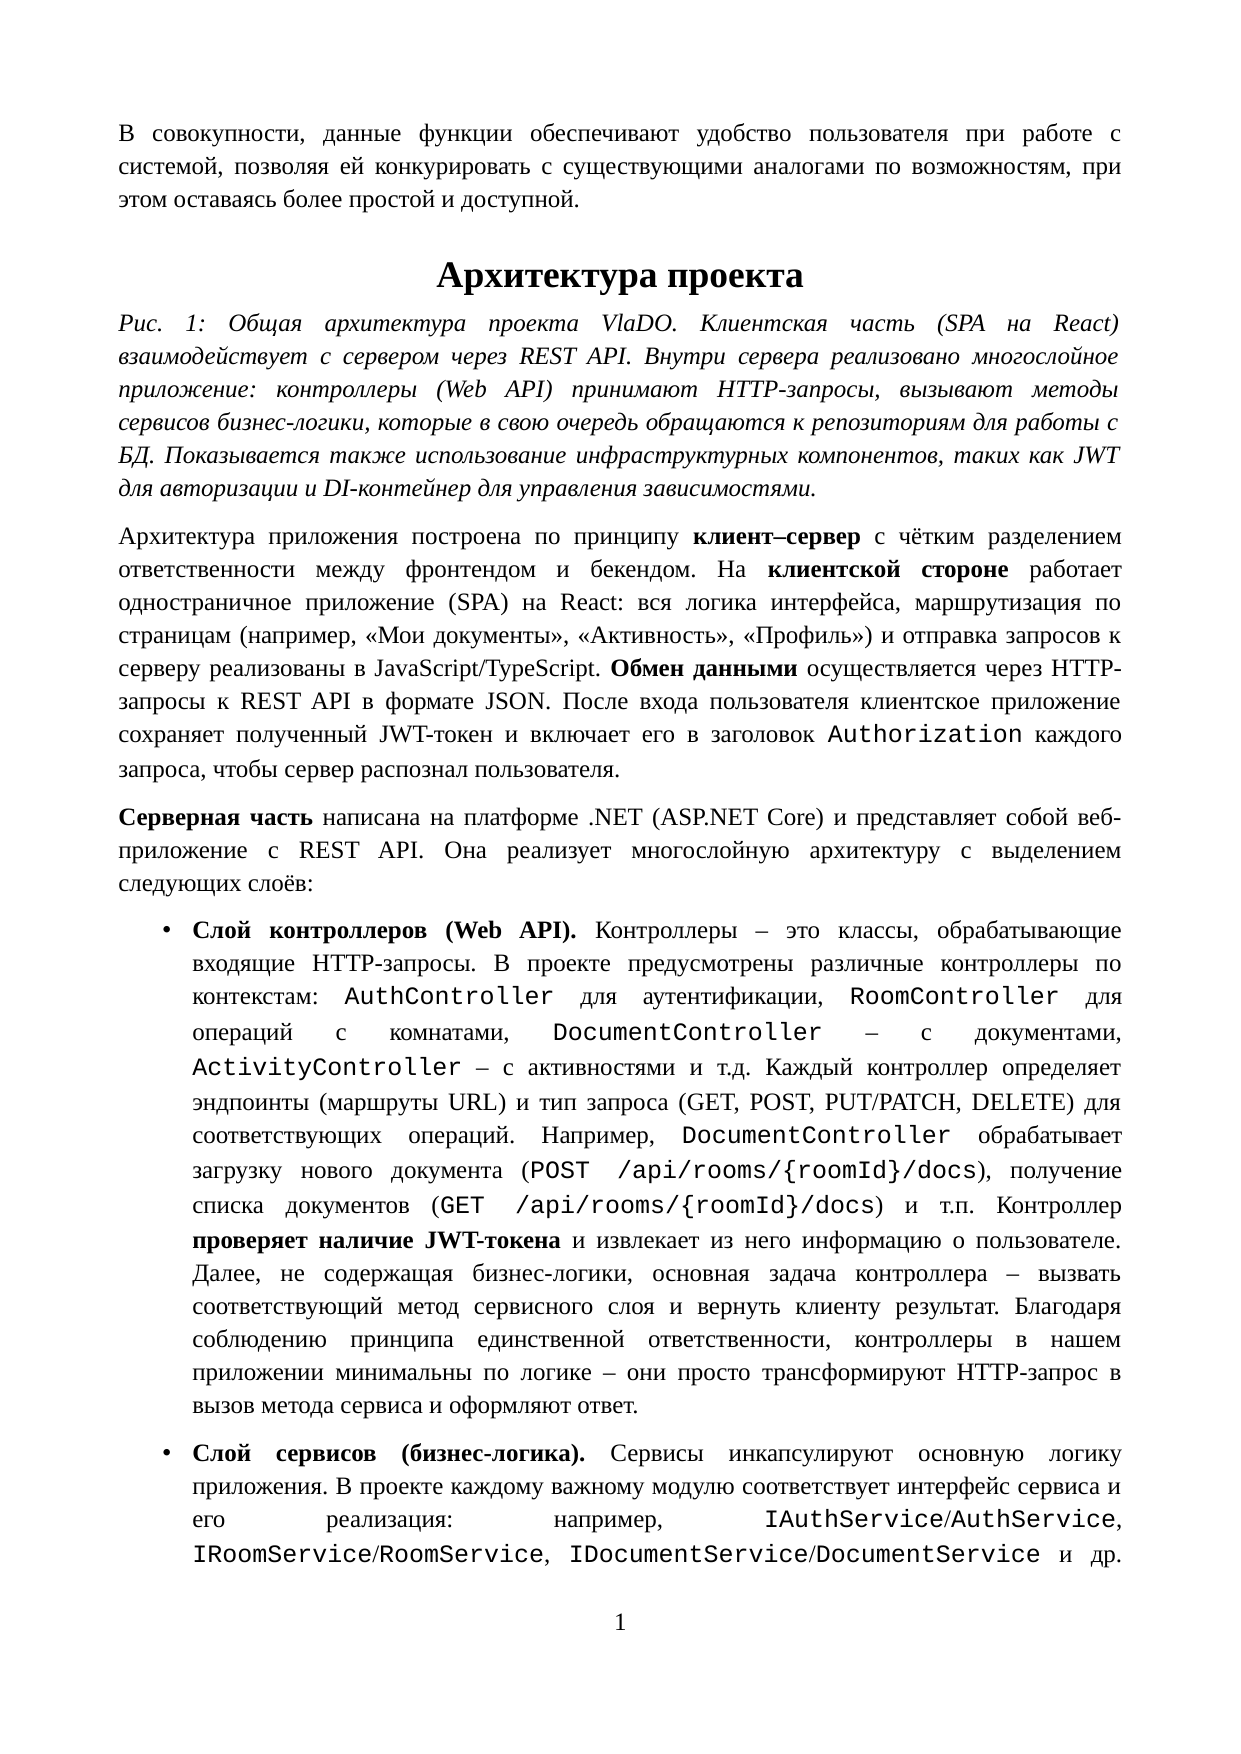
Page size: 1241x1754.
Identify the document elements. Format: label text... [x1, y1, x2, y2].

list Слой сервисов (бизнес-логика). Сервисы инкапсулируют основную логику приложения. В проекте каждому важному модулю соответствует интерфейс сервиса и его реализация: например, IAuthService/AuthService, IRoomService/RoomService, IDocumentService/DocumentService и др. [162, 1438, 1122, 1570]
text В совокупности, данные функции обеспечивают удобство пользователя при работе с системой, позволяя ей конкурировать с существующими аналогами по возможностям, при этом оставаясь более простой и доступной. [118, 118, 1122, 213]
subtitle Архитектура проекта [118, 253, 1122, 296]
text Серверная часть написана на платформе .NET (ASP.NET Core) и представляет собой веб-приложение с REST API. Она реализует многослойную архитектуру с выделением следующих слоёв: [118, 802, 1122, 897]
list Слой контроллеров (Web API). Контроллеры – это классы, обрабатывающие входящие HTTP-запросы. В проекте предусмотрены различные контроллеры по контекстам: AuthController для аутентификации, RoomController для операций с комнатами, DocumentController – с документами, ActivityController – с активностями и т.д. Каждый контроллер определяет эндпоинты (маршруты URL) и тип запроса (GET, POST, PUT/PATCH, DELETE) для соответствующих операций. Например, DocumentController обрабатывает загрузку нового документа (POST /api/rooms/{roomId}/docs), получение списка документов (GET /api/rooms/{roomId}/docs) и т.п. Контроллер проверяет наличие JWT-токена и извлекает из него информацию о пользователе. Далее, не содержащая бизнес-логики, основная задача контроллера – вызвать соответствующий метод сервисного слоя и вернуть клиенту результат. Благодаря соблюдению принципа единственной ответственности, контроллеры в нашем приложении минимальны по логике – они просто трансформируют HTTP-запрос в вызов метода сервиса и оформляют ответ. [162, 915, 1122, 1419]
text Рис. 1: Общая архитектура проекта VlaDO. Клиентская часть (SPA на React) взаимодействует с сервером через REST API. Внутри сервера реализовано многослойное приложение: контроллеры (Web API) принимают HTTP-запросы, вызывают методы сервисов бизнес-логики, которые в свою очередь обращаются к репозиториям для работы с БД. Показывается также использование инфраструктурных компонентов, таких как JWT для авторизации и DI-контейнер для управления зависимостями. [118, 308, 1122, 502]
text Архитектура приложения построена по принципу клиент–сервер с чётким разделением ответственности между фронтендом и бекендом. На клиентской стороне работает одностраничное приложение (SPA) на React: вся логика интерфейса, маршрутизация по страницам (например, «Мои документы», «Активность», «Профиль») и отправка запросов к серверу реализованы в JavaScript/TypeScript. Обмен данными осуществляется через HTTP-запросы к REST API в формате JSON. После входа пользователя клиентское приложение сохраняет полученный JWT-токен и включает его в заголовок Authorization каждого запроса, чтобы сервер распознал пользователя. [118, 521, 1122, 783]
